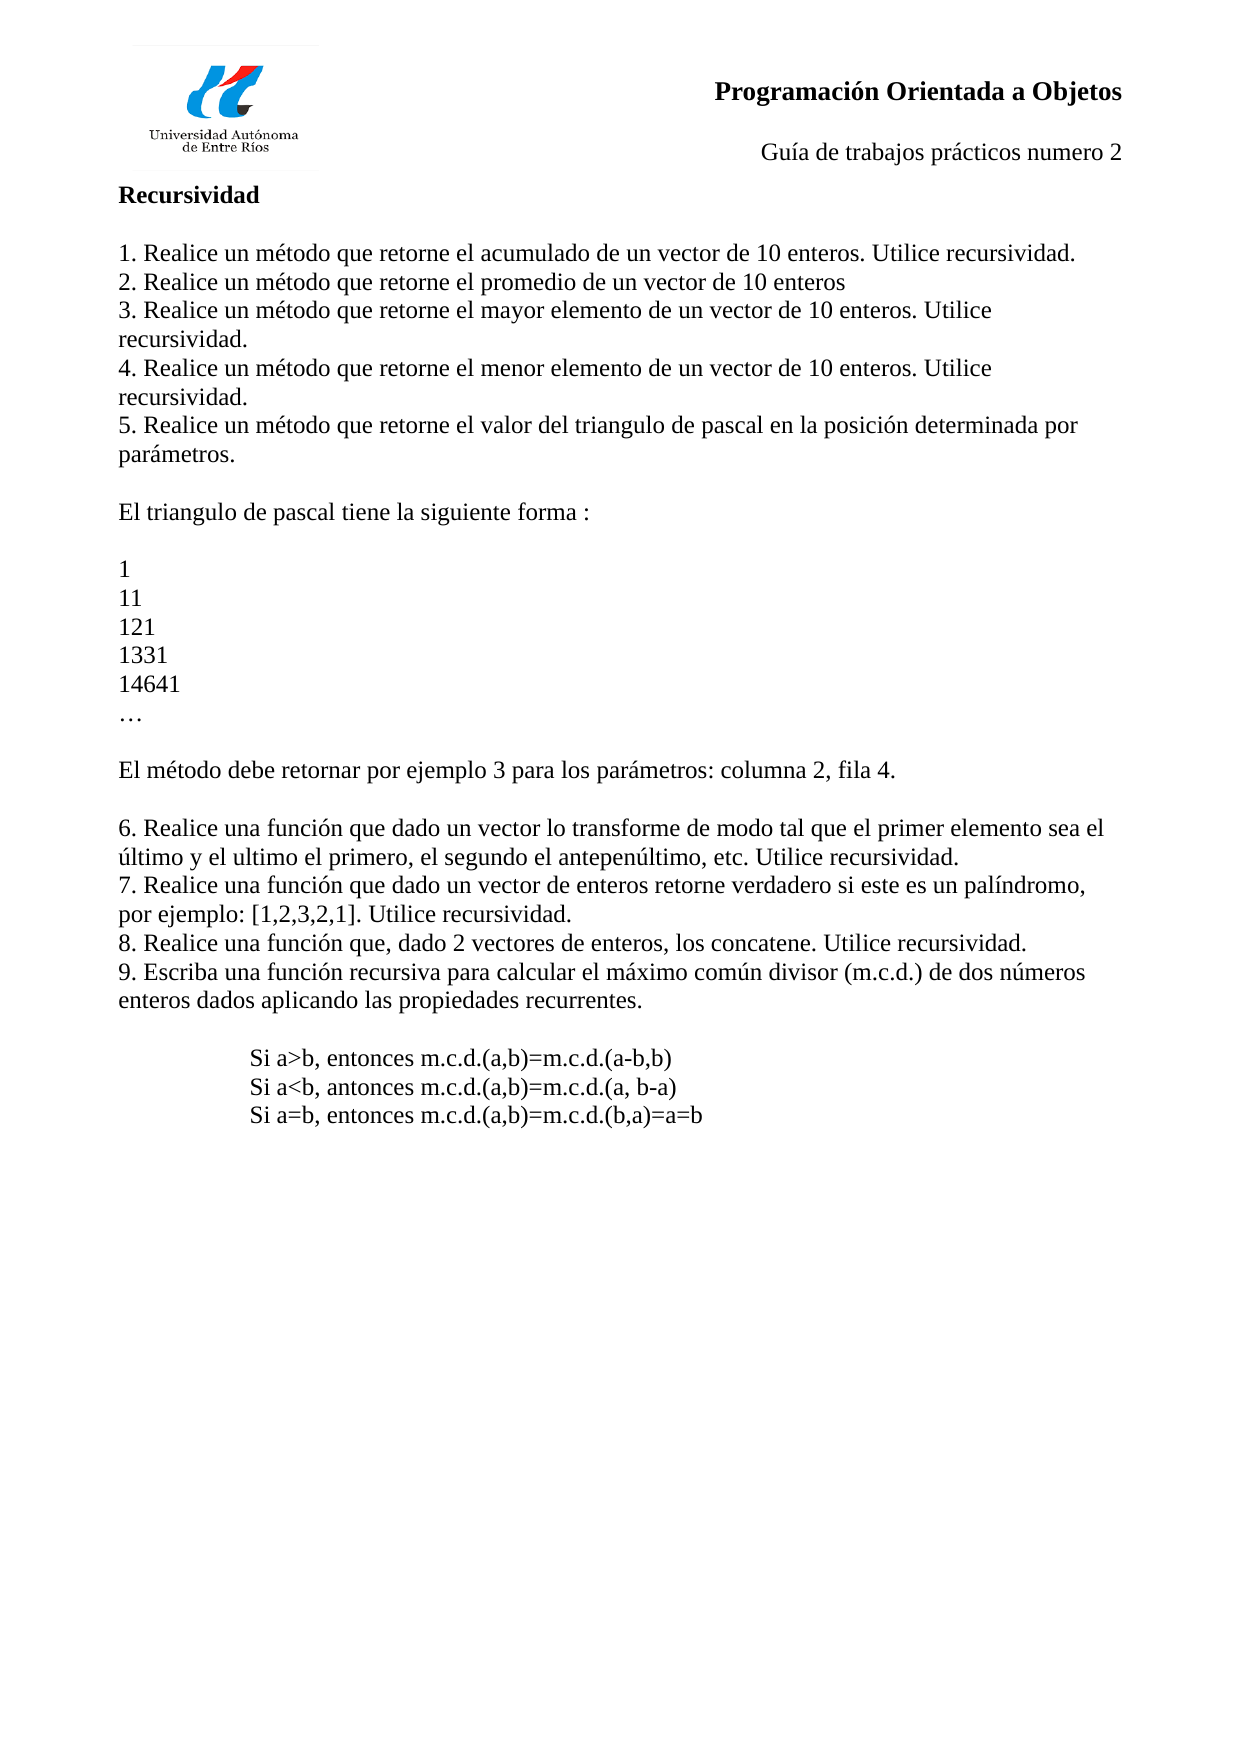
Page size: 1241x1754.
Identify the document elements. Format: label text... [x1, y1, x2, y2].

text 8. Realice una función que, dado 2 vectores de enteros, los concatene. Utilice recursividad. [118, 928, 1122, 957]
text 121 [118, 612, 1122, 640]
text Si a<b, antonces m.c.d.(a,b)=m.c.d.(a, b-a) [206, 1072, 1122, 1100]
text … [118, 698, 1122, 727]
text 3. Realice un método que retorne el mayor elemento de un vector de 10 enteros. Utilice recursividad. [118, 295, 1122, 353]
text 14641 [118, 669, 1122, 698]
text 1. Realice un método que retorne el acumulado de un vector de 10 enteros. Utilice recursividad. [118, 238, 1122, 267]
text Si a=b, entonces m.c.d.(a,b)=m.c.d.(b,a)=a=b [206, 1100, 1122, 1129]
text 5. Realice un método que retorne el valor del triangulo de pascal en la posición determinada por parámetros. [118, 410, 1122, 468]
text 7. Realice una función que dado un vector de enteros retorne verdadero si este es un palíndromo, por ejemplo: [1,2,3,2,1]. Utilice recursividad. [118, 870, 1122, 928]
text El método debe retornar por ejemplo 3 para los parámetros: columna 2, fila 4. [118, 755, 1122, 784]
text 6. Realice una función que dado un vector lo transforme de modo tal que el primer elemento sea el último y el ultimo el primero, el segundo el antepenúltimo, etc. Utilice recursividad. [118, 813, 1122, 870]
text 9. Escriba una función recursiva para calcular el máximo común divisor (m.c.d.) de dos números enteros dados aplicando las propiedades recurrentes. [118, 957, 1122, 1014]
text 1331 [118, 640, 1122, 669]
text Recursividad [118, 180, 1122, 209]
text 2. Realice un método que retorne el promedio de un vector de 10 enteros [118, 267, 1122, 295]
text 4. Realice un método que retorne el menor elemento de un vector de 10 enteros. Utilice recursividad. [118, 353, 1122, 410]
text 11 [118, 583, 1122, 612]
text Si a>b, entonces m.c.d.(a,b)=m.c.d.(a-b,b) [206, 1043, 1122, 1072]
text 1 [118, 554, 1122, 583]
text El triangulo de pascal tiene la siguiente forma : [118, 497, 1122, 525]
